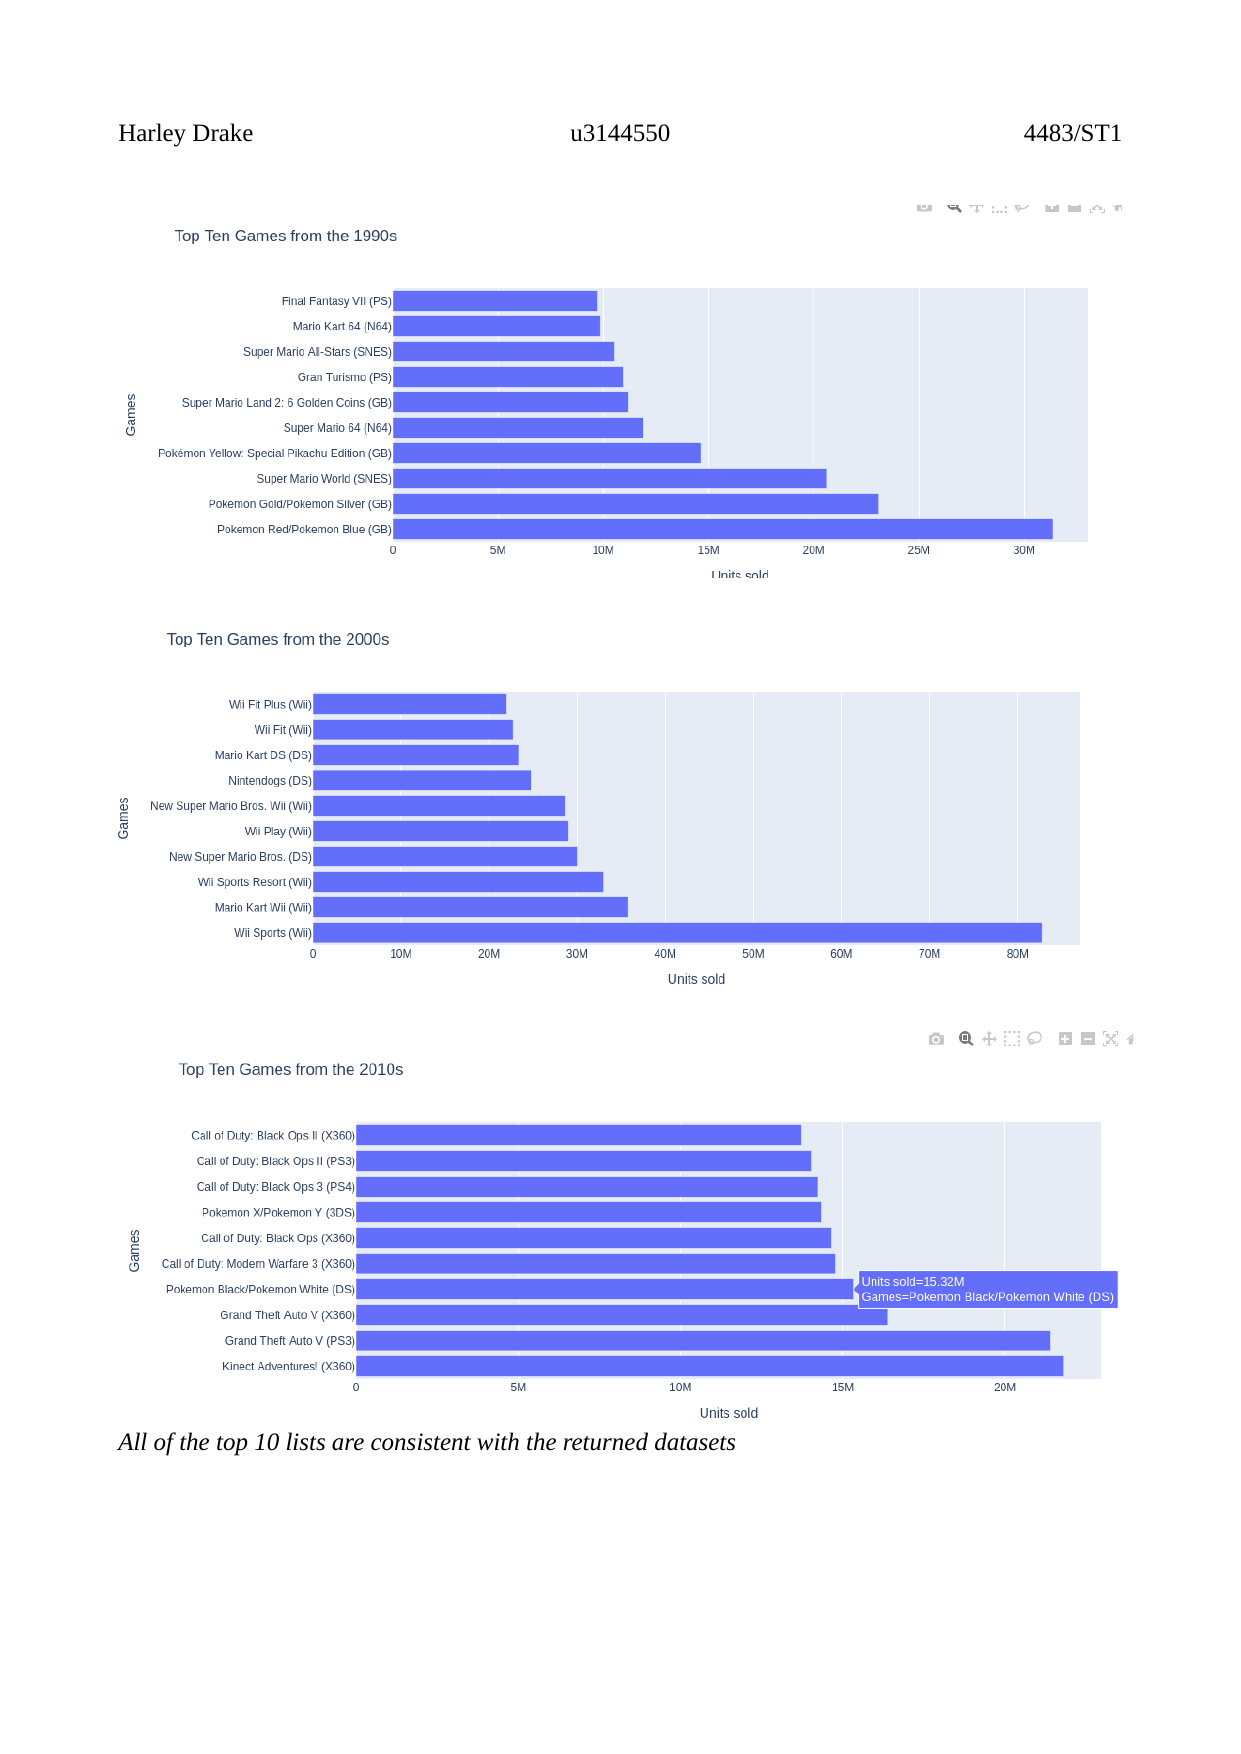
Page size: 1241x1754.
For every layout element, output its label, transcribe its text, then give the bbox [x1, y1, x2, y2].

text All of the top 10 lists are consistent with the returned datasets [118, 1005, 1122, 1456]
picture [117, 583, 1122, 1005]
text [118, 578, 1122, 583]
picture [129, 1025, 1134, 1427]
picture [118, 205, 1123, 578]
